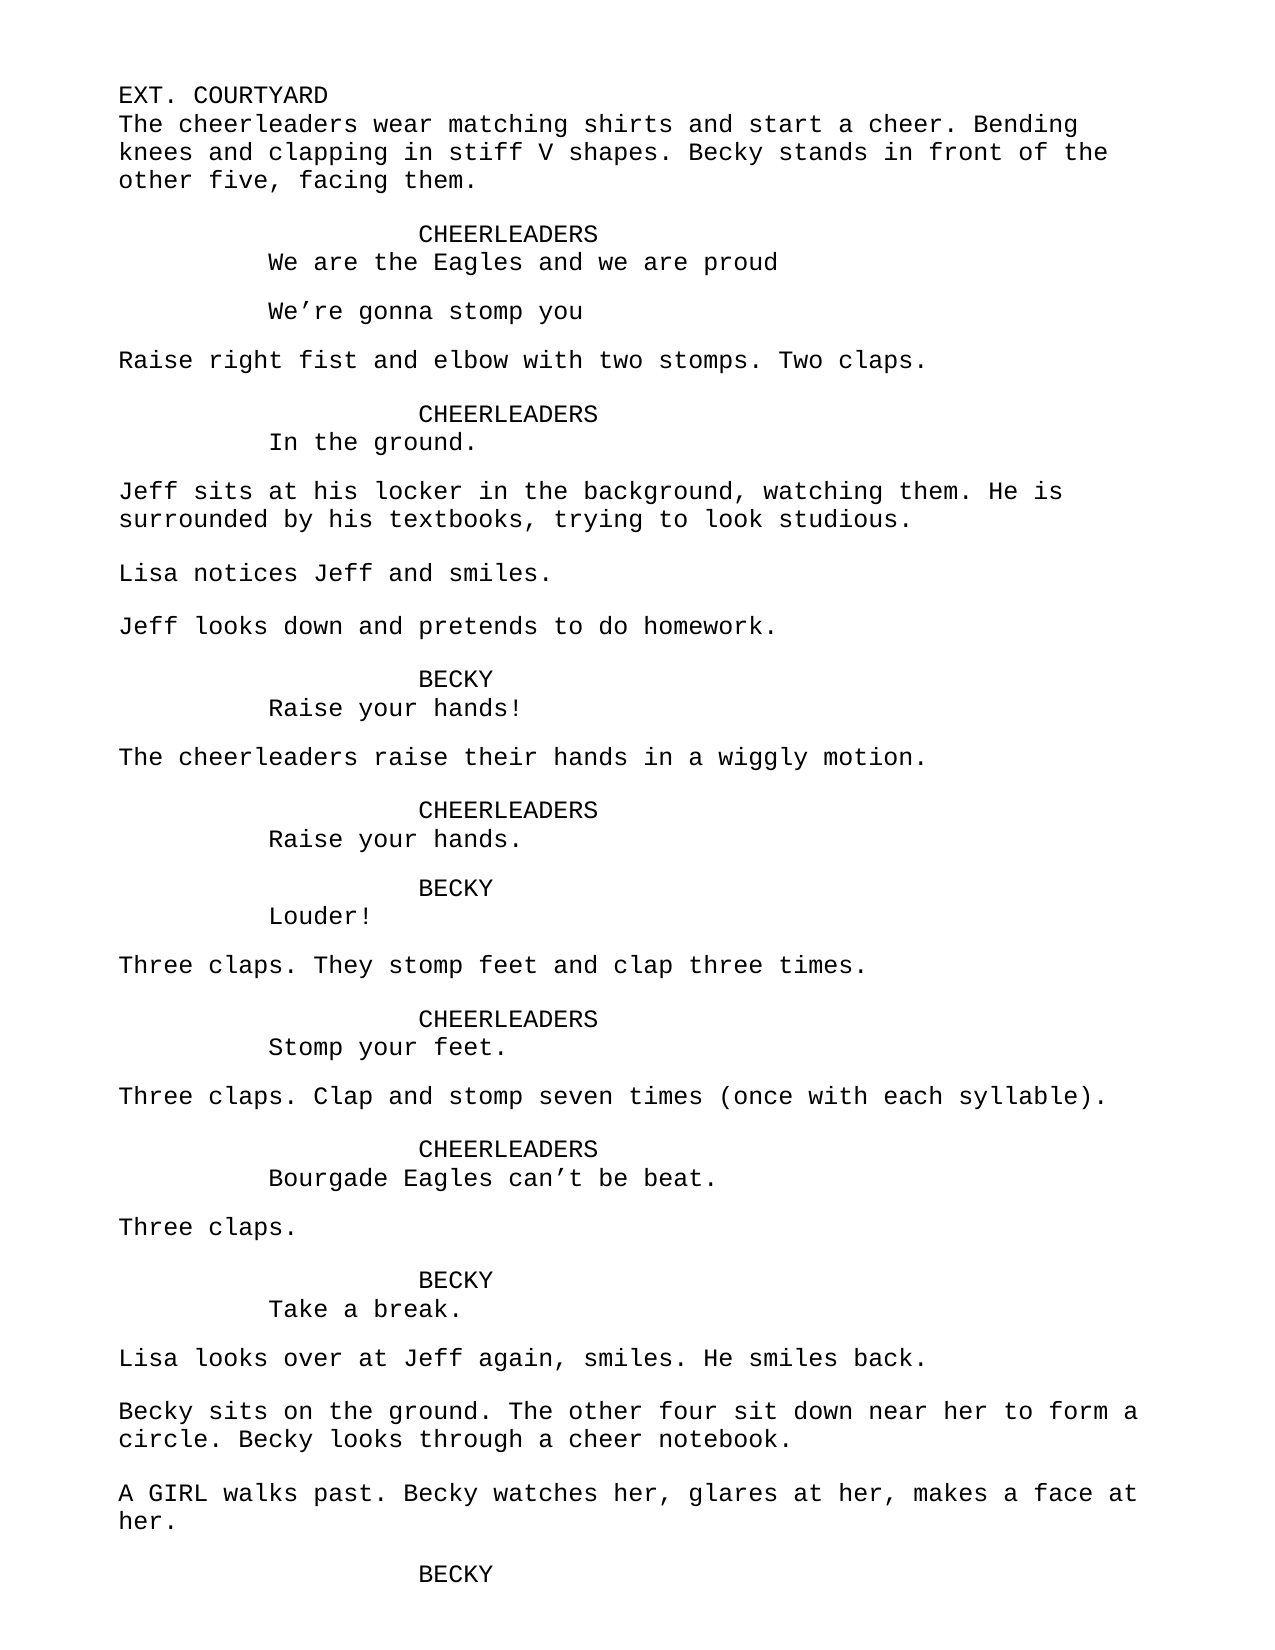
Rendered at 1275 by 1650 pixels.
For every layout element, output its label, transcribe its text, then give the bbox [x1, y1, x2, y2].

text CHEERLEADERS [118, 1006, 1157, 1034]
text Lisa looks over at Jeff again, smiles. He smiles back. [118, 1345, 1157, 1374]
text In the ground. [268, 429, 1007, 458]
text Three claps. [118, 1214, 1157, 1243]
text A GIRL walks past. Becky watches her, glares at her, makes a face at her. [118, 1480, 1157, 1537]
text We are the Eagles and we are proud [268, 249, 1007, 278]
text CHEERLEADERS [118, 401, 1157, 429]
text Three claps. Clap and stomp seven times (once with each syllable). [118, 1084, 1157, 1112]
text BECKY [118, 875, 1157, 904]
text The cheerleaders wear matching shirts and start a cheer. Bending knees and clapping in stiff V shapes. Becky stands in front of the other five, facing them. [118, 111, 1157, 196]
text Jeff looks down and pretends to do homework. [118, 614, 1157, 642]
text The cheerleaders raise their hands in a wiggly motion. [118, 744, 1157, 773]
text CHEERLEADERS [118, 221, 1157, 249]
subtitle EXT. COURTYARD [118, 83, 1157, 111]
text Stomp your feet. [268, 1034, 1007, 1063]
text BECKY [118, 1562, 1157, 1590]
text Becky sits on the ground. The other four sit down near her to form a circle. Becky looks through a cheer notebook. [118, 1399, 1157, 1455]
text Raise right fist and elbow with two stomps. Two claps. [118, 348, 1157, 376]
text BECKY [118, 1268, 1157, 1296]
text Raise your hands. [268, 826, 1007, 854]
text Louder! [268, 904, 1007, 932]
text Jeff sits at his locker in the background, watching them. He is surrounded by his textbooks, trying to look studious. [118, 479, 1157, 535]
text Raise your hands! [268, 695, 1007, 724]
text CHEERLEADERS [118, 1137, 1157, 1165]
text We’re gonna stomp you [268, 299, 1007, 327]
text BECKY [118, 667, 1157, 695]
text Take a break. [268, 1296, 1007, 1324]
text Three claps. They stomp feet and clap three times. [118, 953, 1157, 981]
text CHEERLEADERS [118, 798, 1157, 826]
text Lisa notices Jeff and smiles. [118, 560, 1157, 589]
text Bourgade Eagles can’t be beat. [268, 1165, 1007, 1194]
